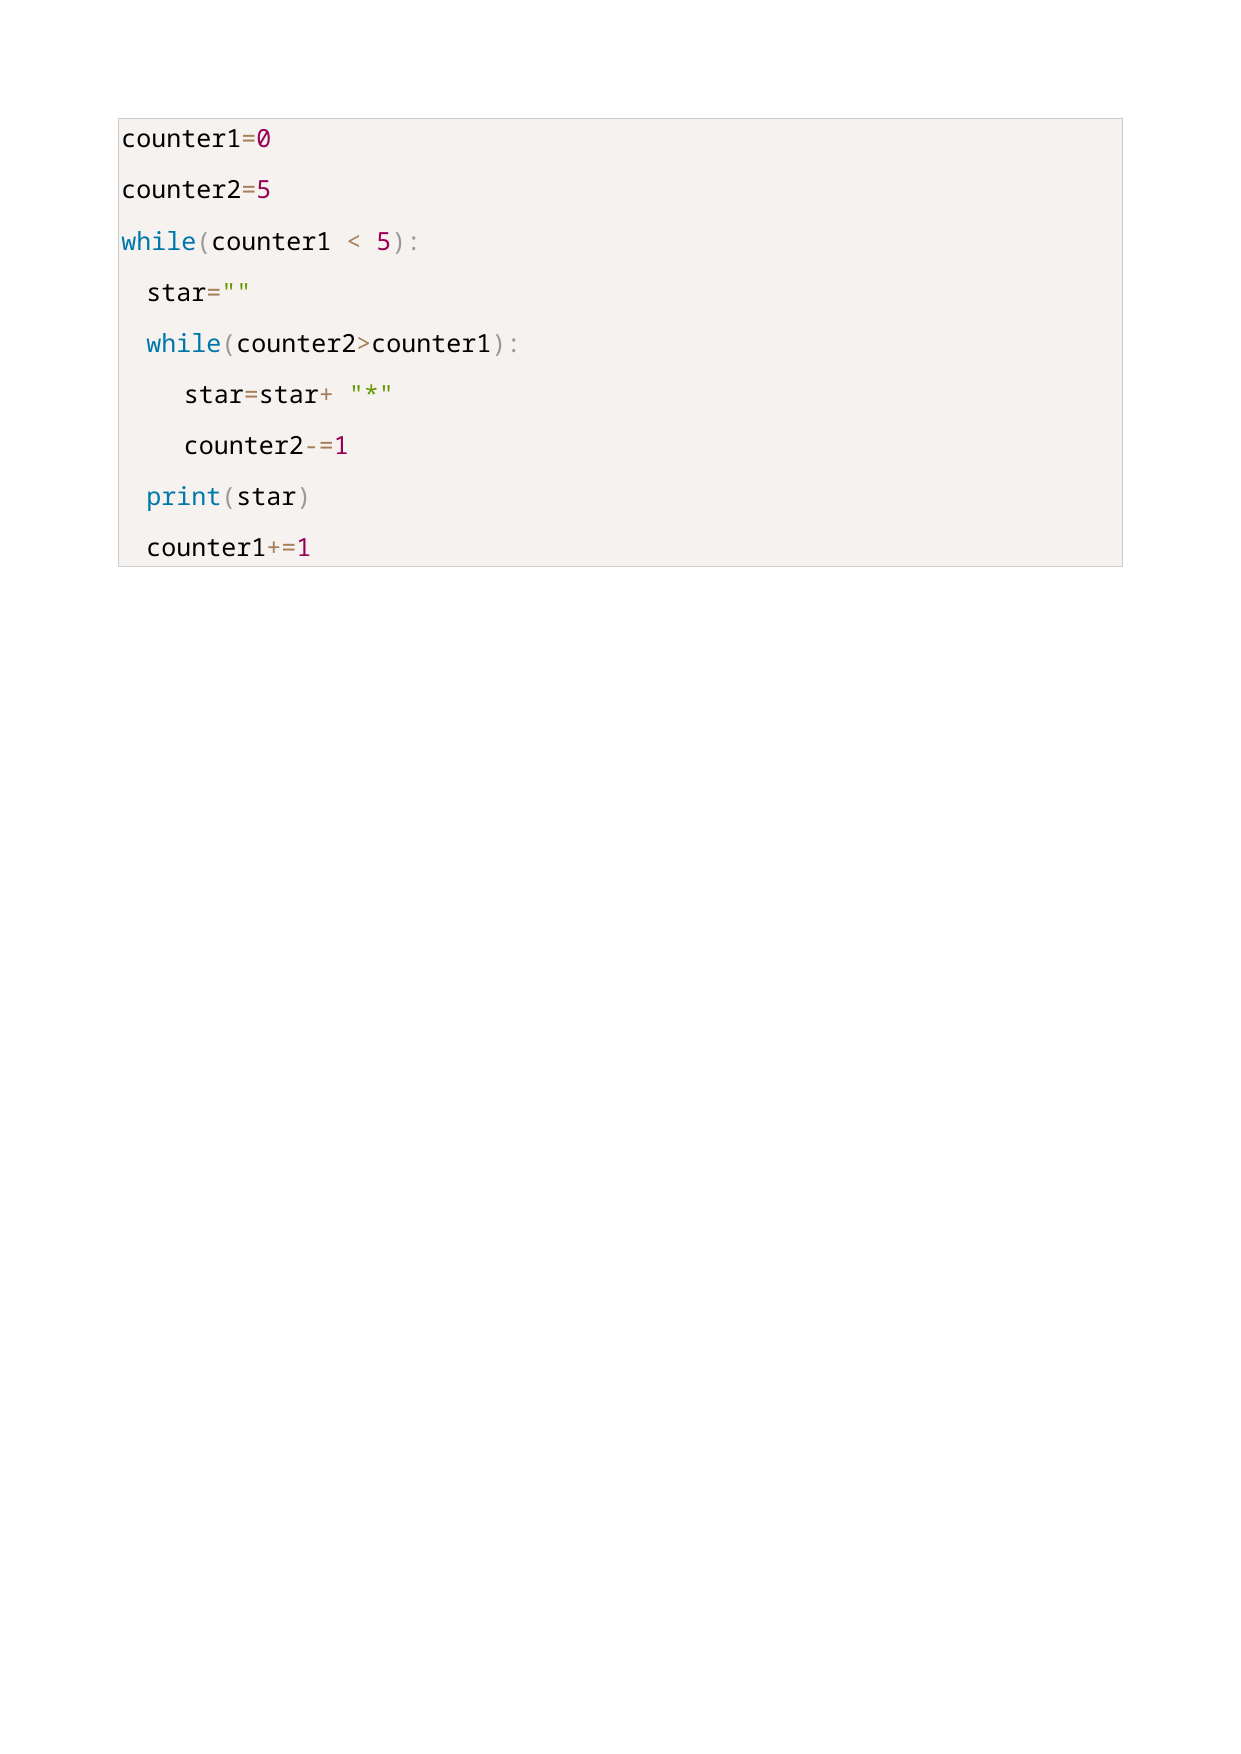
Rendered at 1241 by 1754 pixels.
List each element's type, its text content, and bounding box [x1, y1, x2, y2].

text print(star) [119, 475, 1122, 512]
text star=star+ "*" [119, 373, 1122, 410]
text while(counter2>counter1): [119, 322, 1122, 359]
text counter2=5 [119, 169, 1122, 206]
text while(counter1 < 5): [119, 220, 1122, 257]
text star="" [119, 271, 1122, 308]
text counter1+=1 [119, 526, 1122, 566]
text counter1=0 [119, 119, 1122, 155]
text counter2-=1 [119, 424, 1122, 461]
